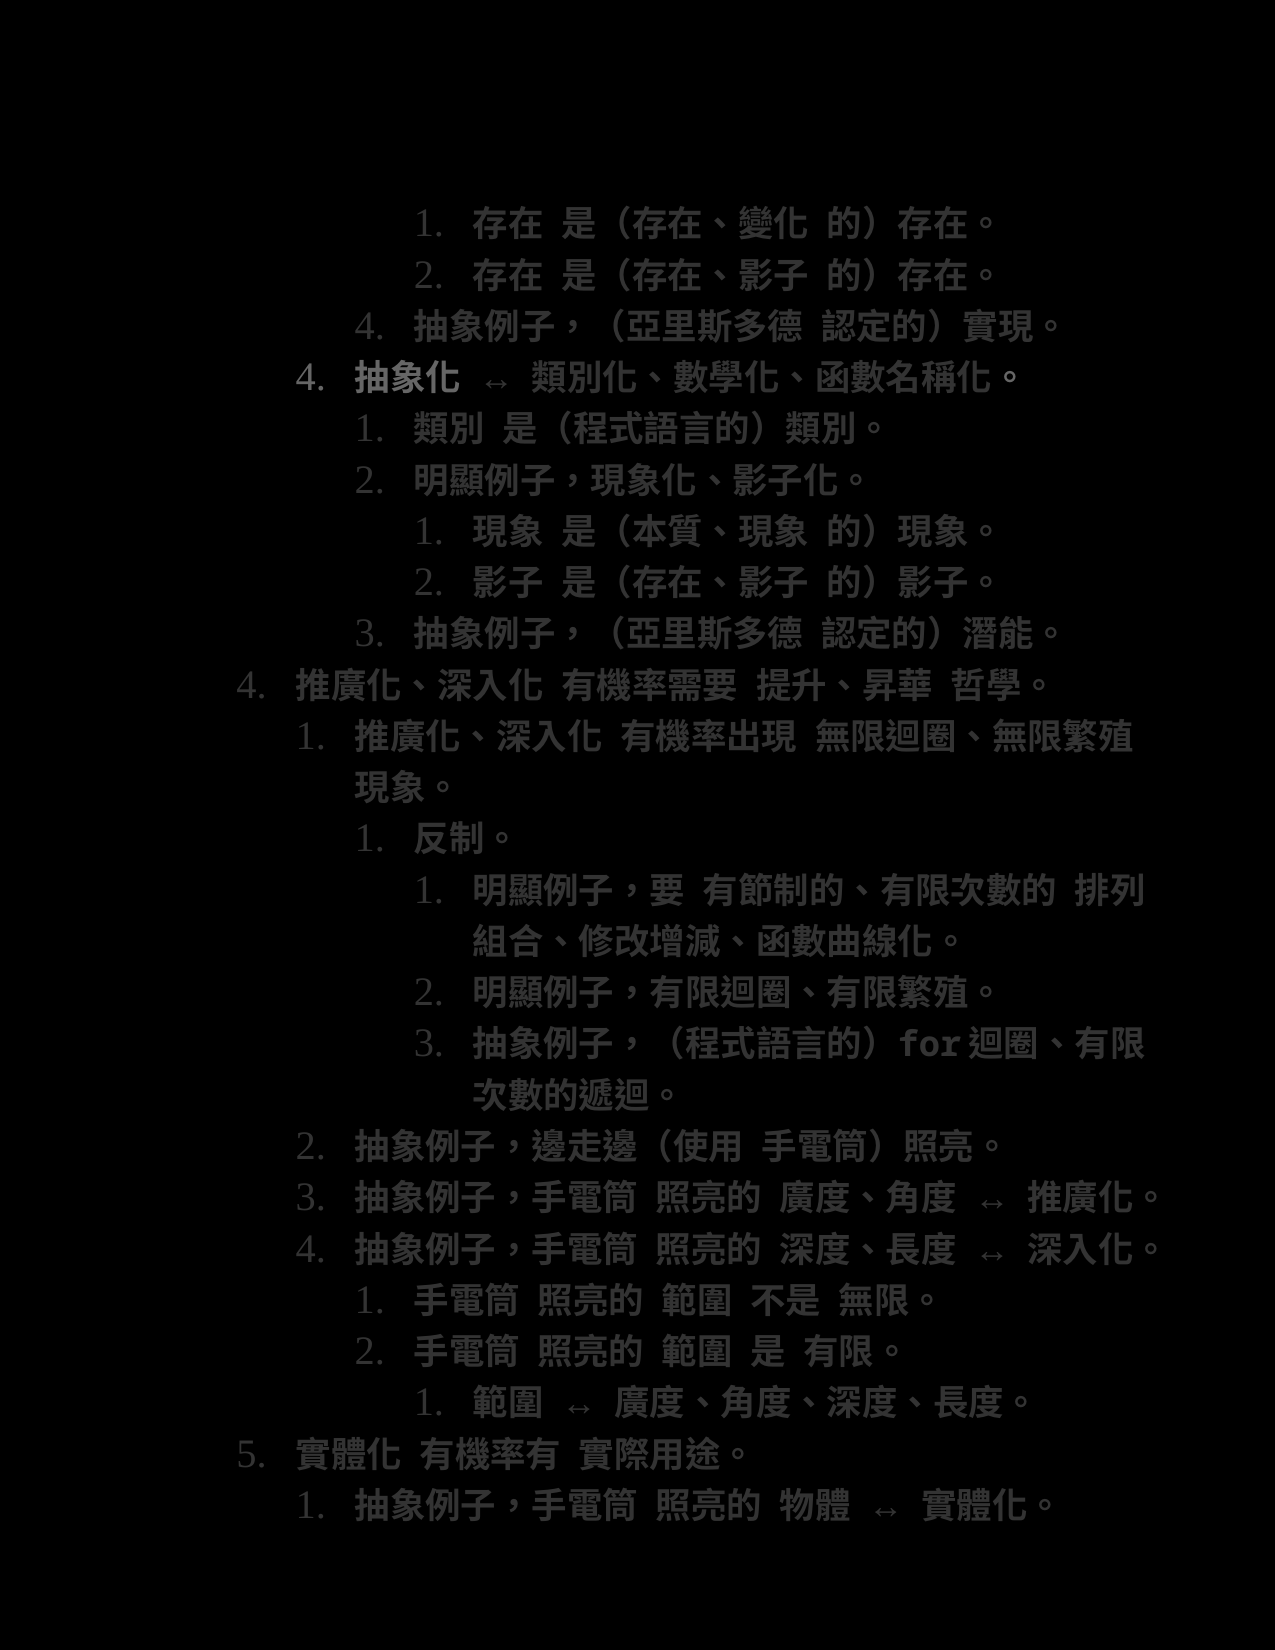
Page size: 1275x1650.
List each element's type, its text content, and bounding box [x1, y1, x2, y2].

list 反制。 [354, 811, 1157, 862]
list 抽象例子，（亞里斯多德 認定的）潛能。 [354, 606, 1157, 657]
list 手電筒 照亮的 範圍 不是 無限。 [354, 1272, 1157, 1323]
list 抽象例子，手電筒 照亮的 廣度、角度 ↔ 推廣化。 [295, 1170, 1157, 1221]
list 存在 是（存在、變化 的）存在。 [413, 196, 1157, 247]
list 推廣化、深入化 有機率需要 提升、昇華 哲學。 [236, 657, 1157, 708]
list 範圍 ↔ 廣度、角度、深度、長度。 [413, 1375, 1157, 1426]
list 影子 是（存在、影子 的）影子。 [413, 554, 1157, 606]
list 抽象例子，手電筒 照亮的 深度、長度 ↔ 深入化。 [295, 1221, 1157, 1272]
list 明顯例子，現象化、影子化。 [354, 452, 1157, 503]
list 推廣化、深入化 有機率出現 無限迴圈、無限繁殖 現象。 [295, 708, 1157, 811]
list 現象 是（本質、現象 的）現象。 [413, 503, 1157, 554]
list 抽象例子，（程式語言的）for迴圈、有限次數的遞迴。 [413, 1016, 1157, 1118]
list 類別 是（程式語言的）類別。 [354, 401, 1157, 452]
list 明顯例子，有限迴圈、有限繁殖。 [413, 964, 1157, 1016]
list 抽象例子，手電筒 照亮的 物體 ↔ 實體化。 [295, 1477, 1157, 1528]
list 明顯例子，要 有節制的、有限次數的 排列組合、修改增減、函數曲線化。 [413, 862, 1157, 964]
list 抽象例子，（亞里斯多德 認定的）實現。 [354, 298, 1157, 349]
list 抽象化 ↔ 類別化、數學化、函數名稱化。 [295, 349, 1157, 401]
list 手電筒 照亮的 範圍 是 有限。 [354, 1323, 1157, 1375]
list 抽象例子，邊走邊（使用 手電筒）照亮。 [295, 1118, 1157, 1170]
list 實體化 有機率有 實際用途。 [236, 1426, 1157, 1477]
list 存在 是（存在、影子 的）存在。 [413, 247, 1157, 298]
